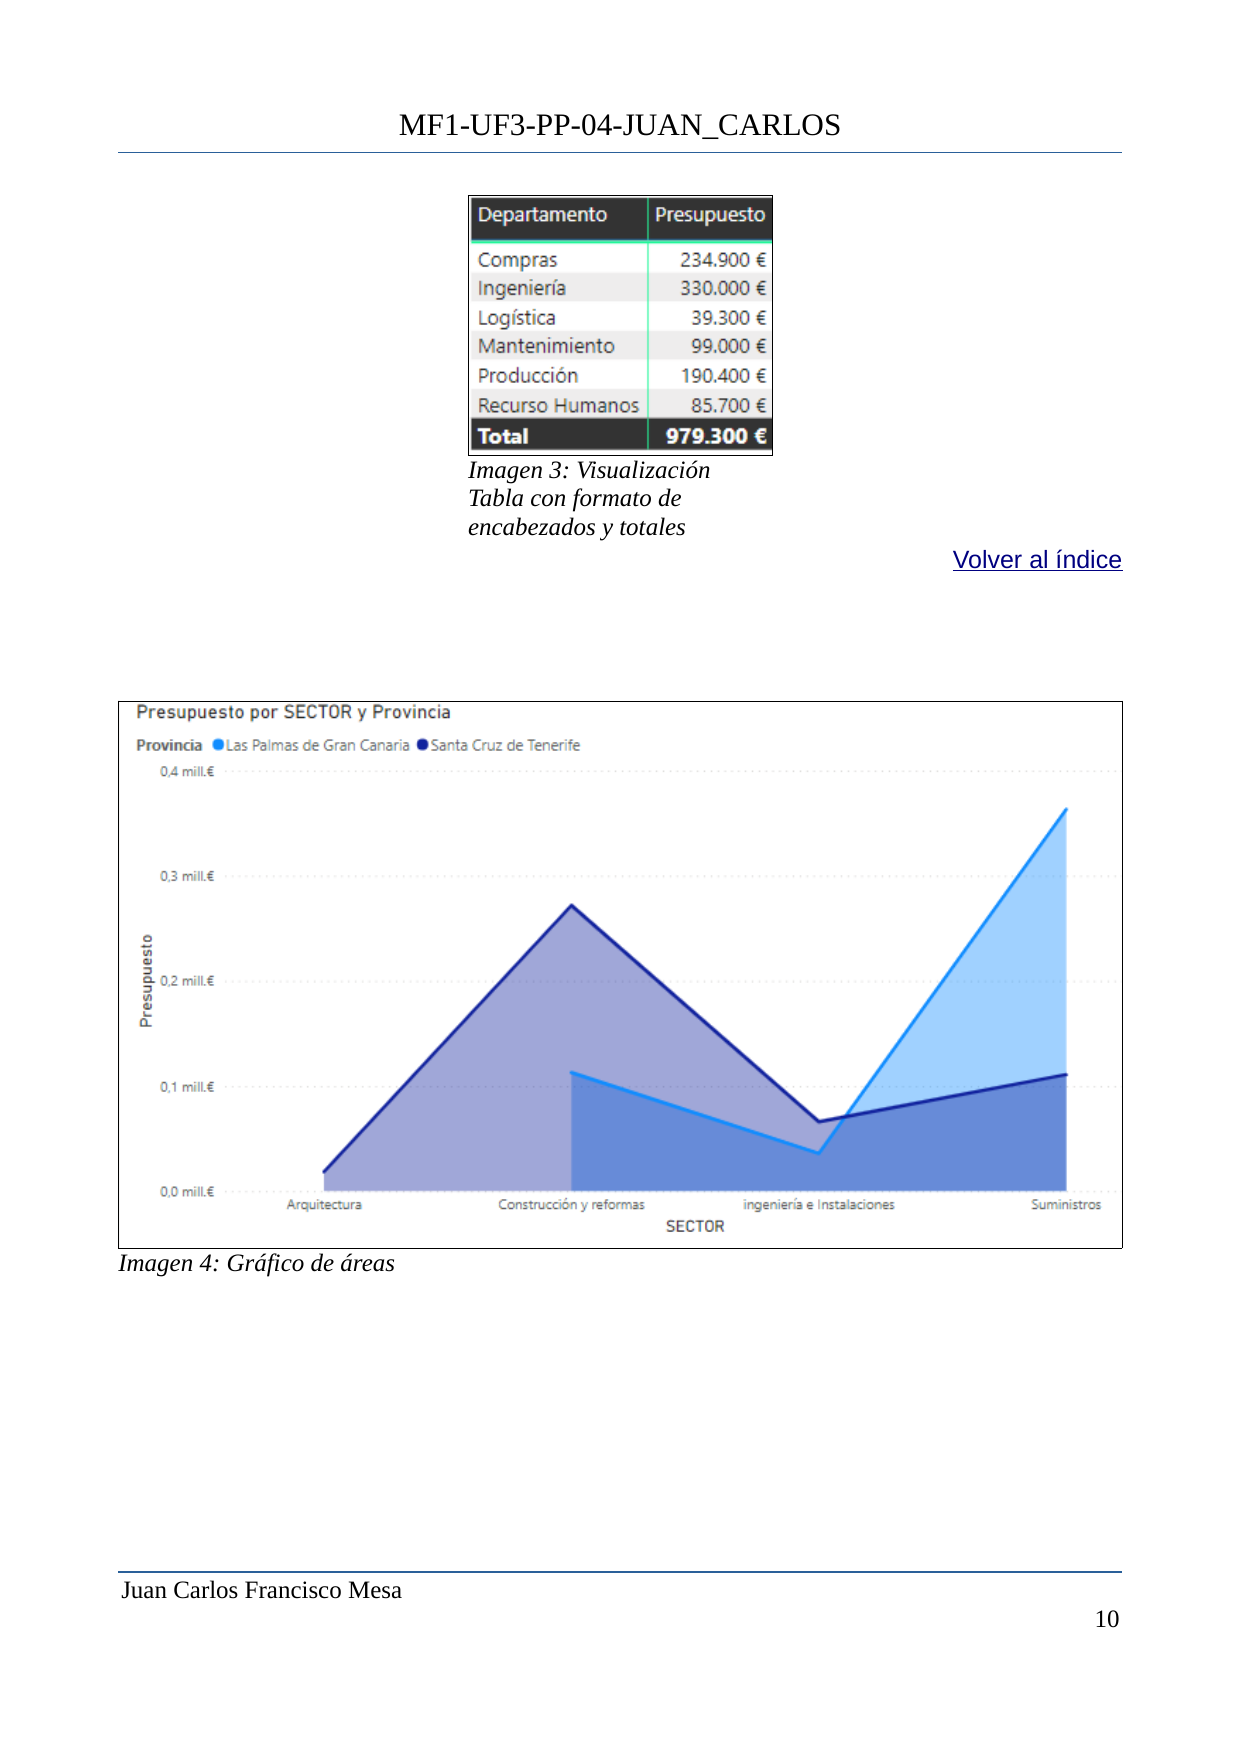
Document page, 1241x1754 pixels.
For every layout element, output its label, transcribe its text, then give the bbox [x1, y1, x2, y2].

picture [469, 196, 772, 455]
text Imagen 3: Visualización Tabla con formato de encabezados y totales [468, 456, 772, 541]
picture [119, 702, 1122, 1248]
text Volver al índice [118, 183, 1122, 574]
text Imagen 4: Gráfico de áreas [118, 1249, 1122, 1277]
